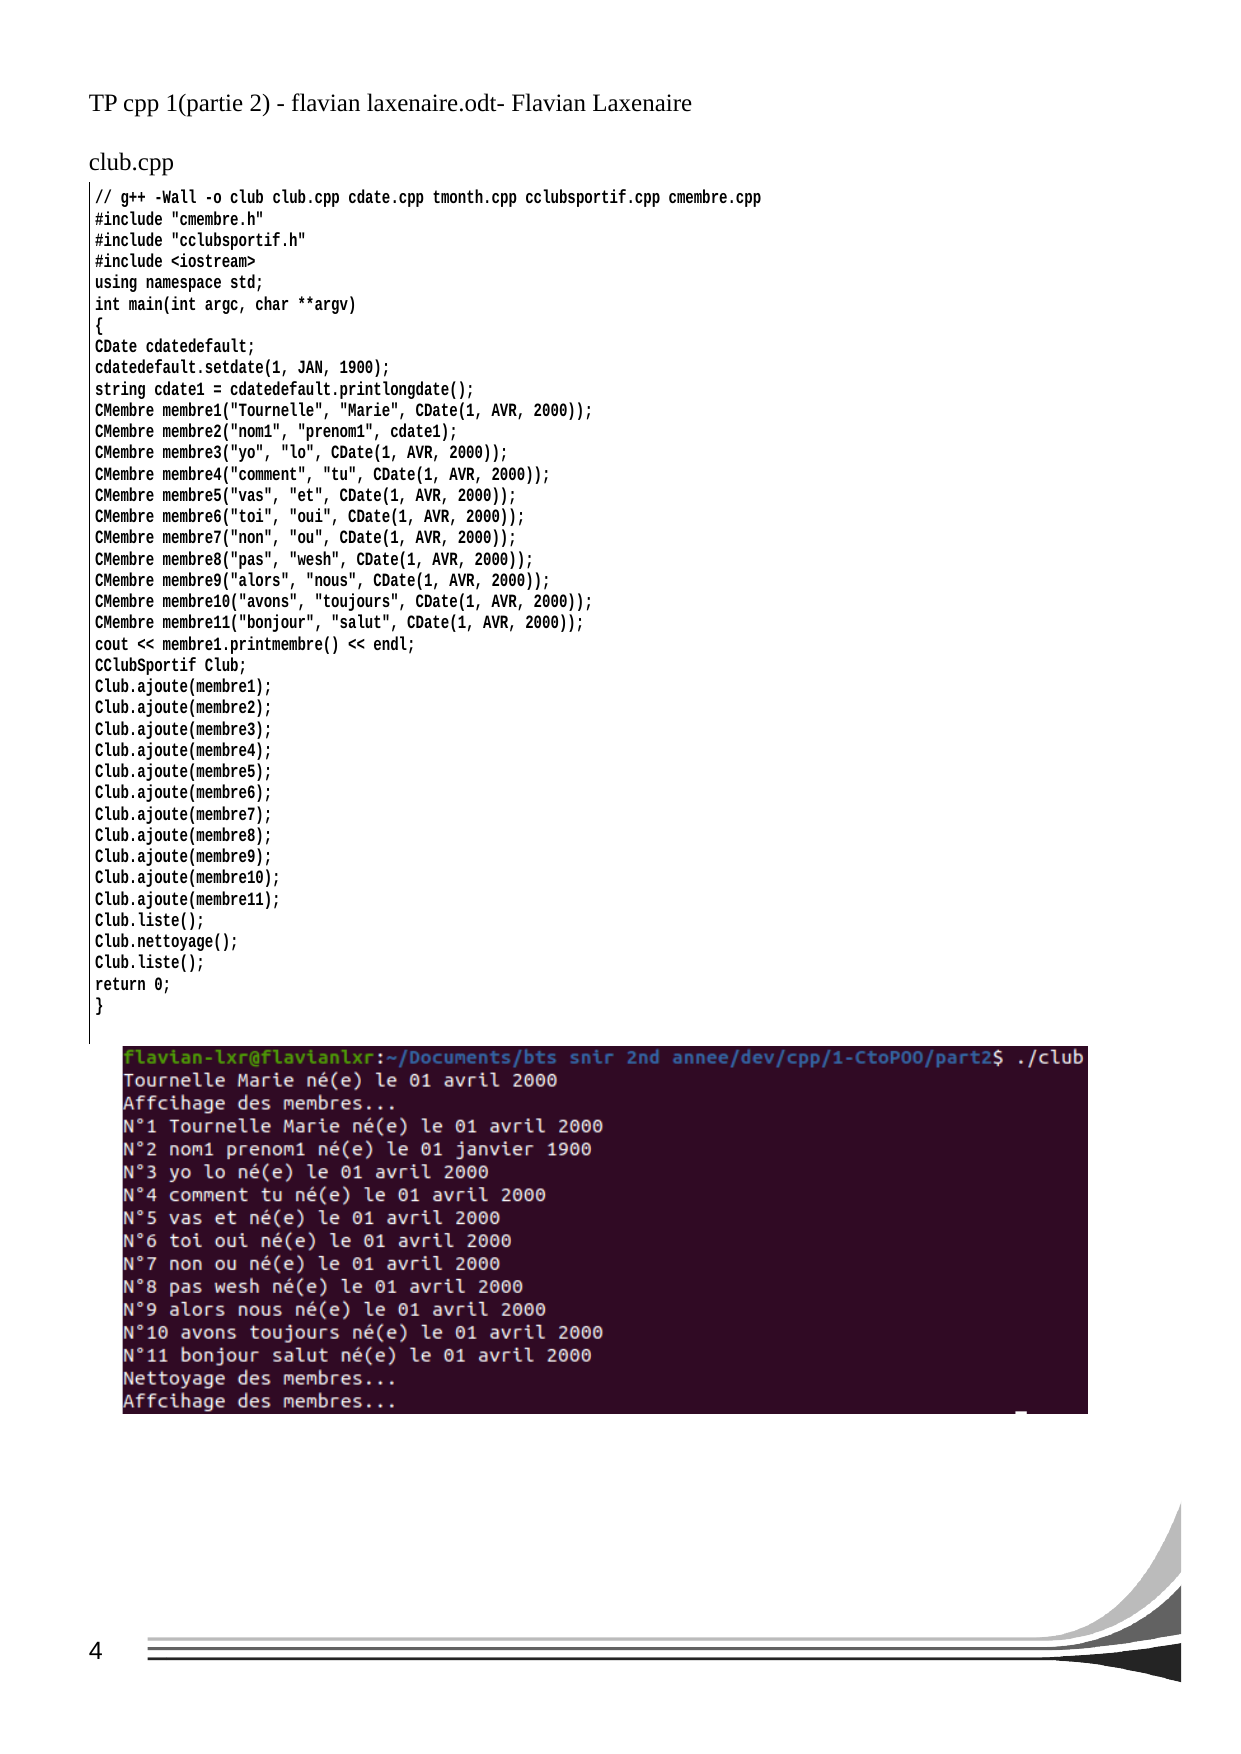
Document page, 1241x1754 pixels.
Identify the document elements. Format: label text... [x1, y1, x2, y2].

text #include "cmembre.h" [90, 209, 1122, 231]
text Club.ajoute(membre1); [90, 677, 1122, 698]
text Club.ajoute(membre5); [90, 762, 1122, 783]
text { [90, 316, 1122, 337]
text Club.ajoute(membre10); [90, 868, 1122, 889]
text CClubSportif Club; [90, 656, 1122, 677]
text } [90, 996, 1122, 1017]
text club.cpp [88, 147, 1122, 176]
picture [122, 1046, 1088, 1414]
text CMembre membre9("alors", "nous", CDate(1, AVR, 2000)); [90, 571, 1122, 592]
text CMembre membre11("bonjour", "salut", CDate(1, AVR, 2000)); [90, 613, 1122, 634]
text Club.ajoute(membre7); [90, 804, 1122, 826]
picture [147, 1500, 1182, 1683]
text // g++ -Wall -o club club.cpp cdate.cpp tmonth.cpp cclubsportif.cpp cmembre.cpp [90, 182, 1122, 209]
text Club.ajoute(membre2); [90, 698, 1122, 719]
text using namespace std; [90, 273, 1122, 294]
text #include "cclubsportif.h" [90, 231, 1122, 252]
text CDate cdatedefault; [90, 337, 1122, 358]
text CMembre membre3("yo", "lo", CDate(1, AVR, 2000)); [90, 443, 1122, 464]
text CMembre membre5("vas", "et", CDate(1, AVR, 2000)); [90, 486, 1122, 507]
text Club.liste(); [90, 953, 1122, 974]
text cdatedefault.setdate(1, JAN, 1900); [90, 358, 1122, 379]
text Club.ajoute(membre6); [90, 783, 1122, 804]
text CMembre membre4("comment", "tu", CDate(1, AVR, 2000)); [90, 464, 1122, 486]
text Club.nettoyage(); [90, 932, 1122, 953]
text Club.ajoute(membre11); [90, 889, 1122, 911]
text cout << membre1.printmembre() << endl; [90, 634, 1122, 656]
text #include <iostream> [90, 252, 1122, 273]
text CMembre membre1("Tournelle", "Marie", CDate(1, AVR, 2000)); [90, 401, 1122, 422]
text Club.liste(); [90, 911, 1122, 932]
text Club.ajoute(membre9); [90, 847, 1122, 868]
text int main(int argc, char **argv) [90, 294, 1122, 316]
text CMembre membre6("toi", "oui", CDate(1, AVR, 2000)); [90, 507, 1122, 528]
text CMembre membre7("non", "ou", CDate(1, AVR, 2000)); [90, 528, 1122, 549]
text Club.ajoute(membre3); [90, 719, 1122, 741]
text CMembre membre8("pas", "wesh", CDate(1, AVR, 2000)); [90, 549, 1122, 571]
text CMembre membre2("nom1", "prenom1", cdate1); [90, 422, 1122, 443]
text string cdate1 = cdatedefault.printlongdate(); [90, 379, 1122, 401]
text Club.ajoute(membre4); [90, 741, 1122, 762]
text return 0; [90, 974, 1122, 996]
text CMembre membre10("avons", "toujours", CDate(1, AVR, 2000)); [90, 592, 1122, 613]
text Club.ajoute(membre8); [90, 826, 1122, 847]
